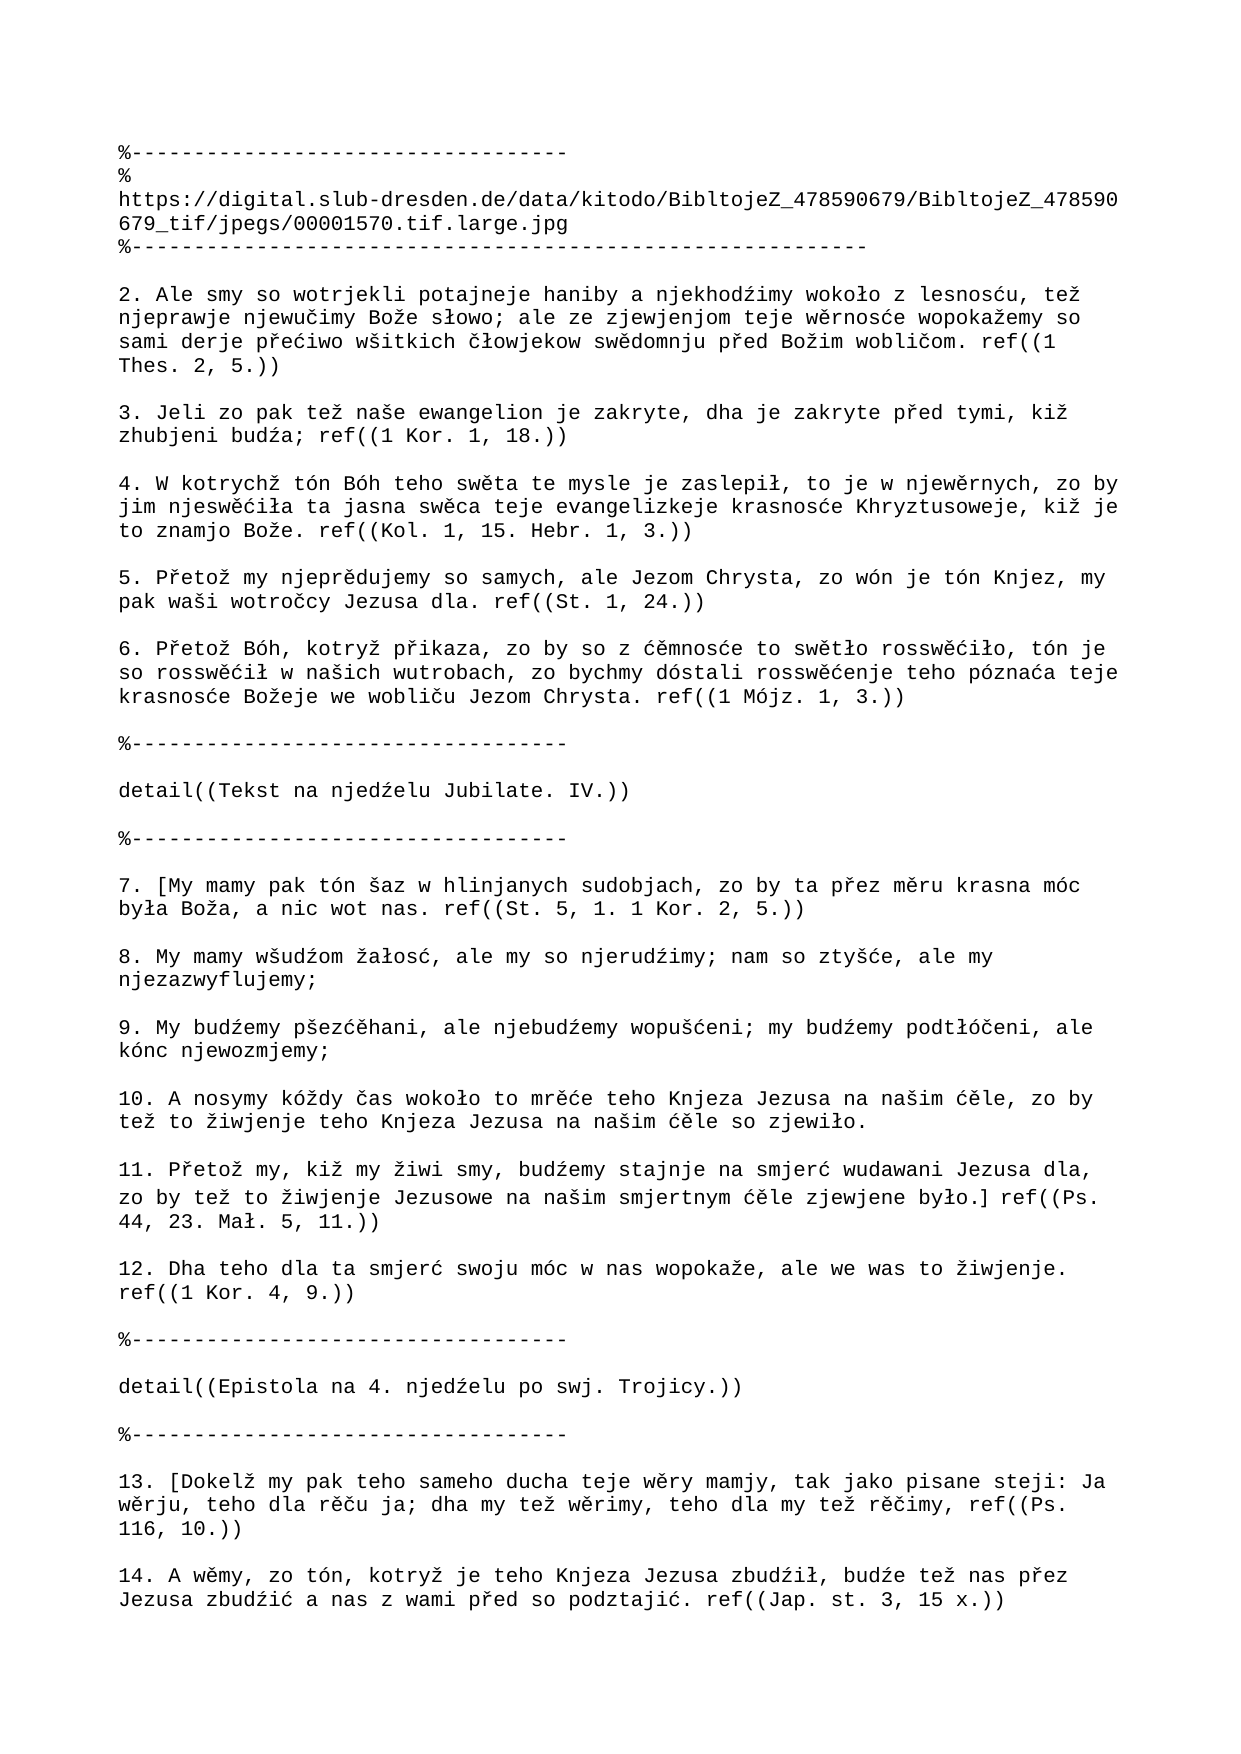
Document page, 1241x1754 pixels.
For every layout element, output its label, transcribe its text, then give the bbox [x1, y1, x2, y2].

text 5. Přetož my njeprědujemy so samych, ale Jezom Chrysta, zo wón je tón Knjez, my pak waši wotročcy Jezusa dla. ref((St. 1, 24.)) [118, 567, 1122, 615]
text 3. Jeli zo pak tež naše ewangelion je zakryte, dha je zakryte před tymi, kiž zhubjeni budźa; ref((1 Kor. 1, 18.)) [118, 402, 1122, 449]
text 4. W kotrychž tón Bóh teho swěta te mysle je zaslepił, to je w njewěrnych, zo by jim njeswěćiła ta jasna swěca teje evangelizkeje krasnosće Khryztusoweje, kiž je to znamjo Bože. ref((Kol. 1, 15. Hebr. 1, 3.)) [118, 473, 1122, 544]
text detail((Epistola na 4. njedźelu po swj. Trojicy.)) [118, 1376, 1122, 1400]
text %----------------------------------- [118, 827, 1122, 851]
text detail((Tekst na njedźelu Jubilate. IV.)) [118, 780, 1122, 804]
text 10. A nosymy kóždy čas wokoło to mrěće teho Knjeza Jezusa na našim ćěle, zo by tež to žiwjenje teho Knjeza Jezusa na našim ćěle so zjewiło. [118, 1088, 1122, 1135]
text 8. My mamy wšudźom žałosć, ale my so njerudźimy; nam so ztyšće, ale my njezazwyflujemy; [118, 946, 1122, 993]
text 14. A wěmy, zo tón, kotryž je teho Knjeza Jezusa zbudźił, budźe tež nas přez Jezusa zbudźić a nas z wami před so podztajić. ref((Jap. st. 3, 15 x.)) [118, 1565, 1122, 1613]
text %----------------------------------------------------------- [118, 236, 1122, 260]
text 6. Přetož Bóh, kotryž přikaza, zo by so z ćěmnosće to swětło rosswěćiło, tón je so rosswěćił w našich wutrobach, zo bychmy dóstali rosswěćenje teho póznaća teje krasnosće Božeje we wobliču Jezom Chrysta. ref((1 Mójz. 1, 3.)) [118, 638, 1122, 709]
text %----------------------------------- [118, 1329, 1122, 1353]
text 7. [My mamy pak tón šaz w hlinjanych sudobjach, zo by ta přez měru krasna móc była Boža, a nic wot nas. ref((St. 5, 1. 1 Kor. 2, 5.)) [118, 875, 1122, 922]
text %----------------------------------- [118, 142, 1122, 165]
text % https://digital.slub-dresden.de/data/kitodo/BibltojeZ_478590679/BibltojeZ_478590679_tif/jpegs/00001570.tif.large.jpg [118, 165, 1122, 236]
text 13. [Dokelž my pak teho sameho ducha teje wěry mamjy, tak jako pisane steji: Ja wěrju, teho dla rěču ja; dha my tež wěrimy, teho dla my tež rěčimy, ref((Ps. 116, 10.)) [118, 1471, 1122, 1542]
text 2. Ale smy so wotrjekli potajneje haniby a njekhodźimy wokoło z lesnosću, tež njeprawje njewučimy Bože słowo; ale ze zjewjenjom teje wěrnosće wopokažemy so sami derje přećiwo wšitkich čłowjekow swědomnju před Božim wobličom. ref((1 Thes. 2, 5.)) [118, 284, 1122, 378]
text %----------------------------------- [118, 1423, 1122, 1447]
text %----------------------------------- [118, 733, 1122, 757]
text 9. My budźemy pšezćěhani, ale njebudźemy wopušćeni; my budźemy podtłóčeni, ale kónc njewozmjemy; [118, 1017, 1122, 1064]
text 11. Přetož my, kiž my žiwi smy, budźemy stajnje na smjerć wudawani Jezusa dla, zo by tež to žiwjenje Jezusowe na našim smjertnym ćěle zjewjene było.] ref((Ps. 44, 23. Mał. 5, 11.)) [118, 1158, 1122, 1234]
text 12. Dha teho dla ta smjerć swoju móc w nas wopokaže, ale we was to žiwjenje. ref((1 Kor. 4, 9.)) [118, 1258, 1122, 1305]
